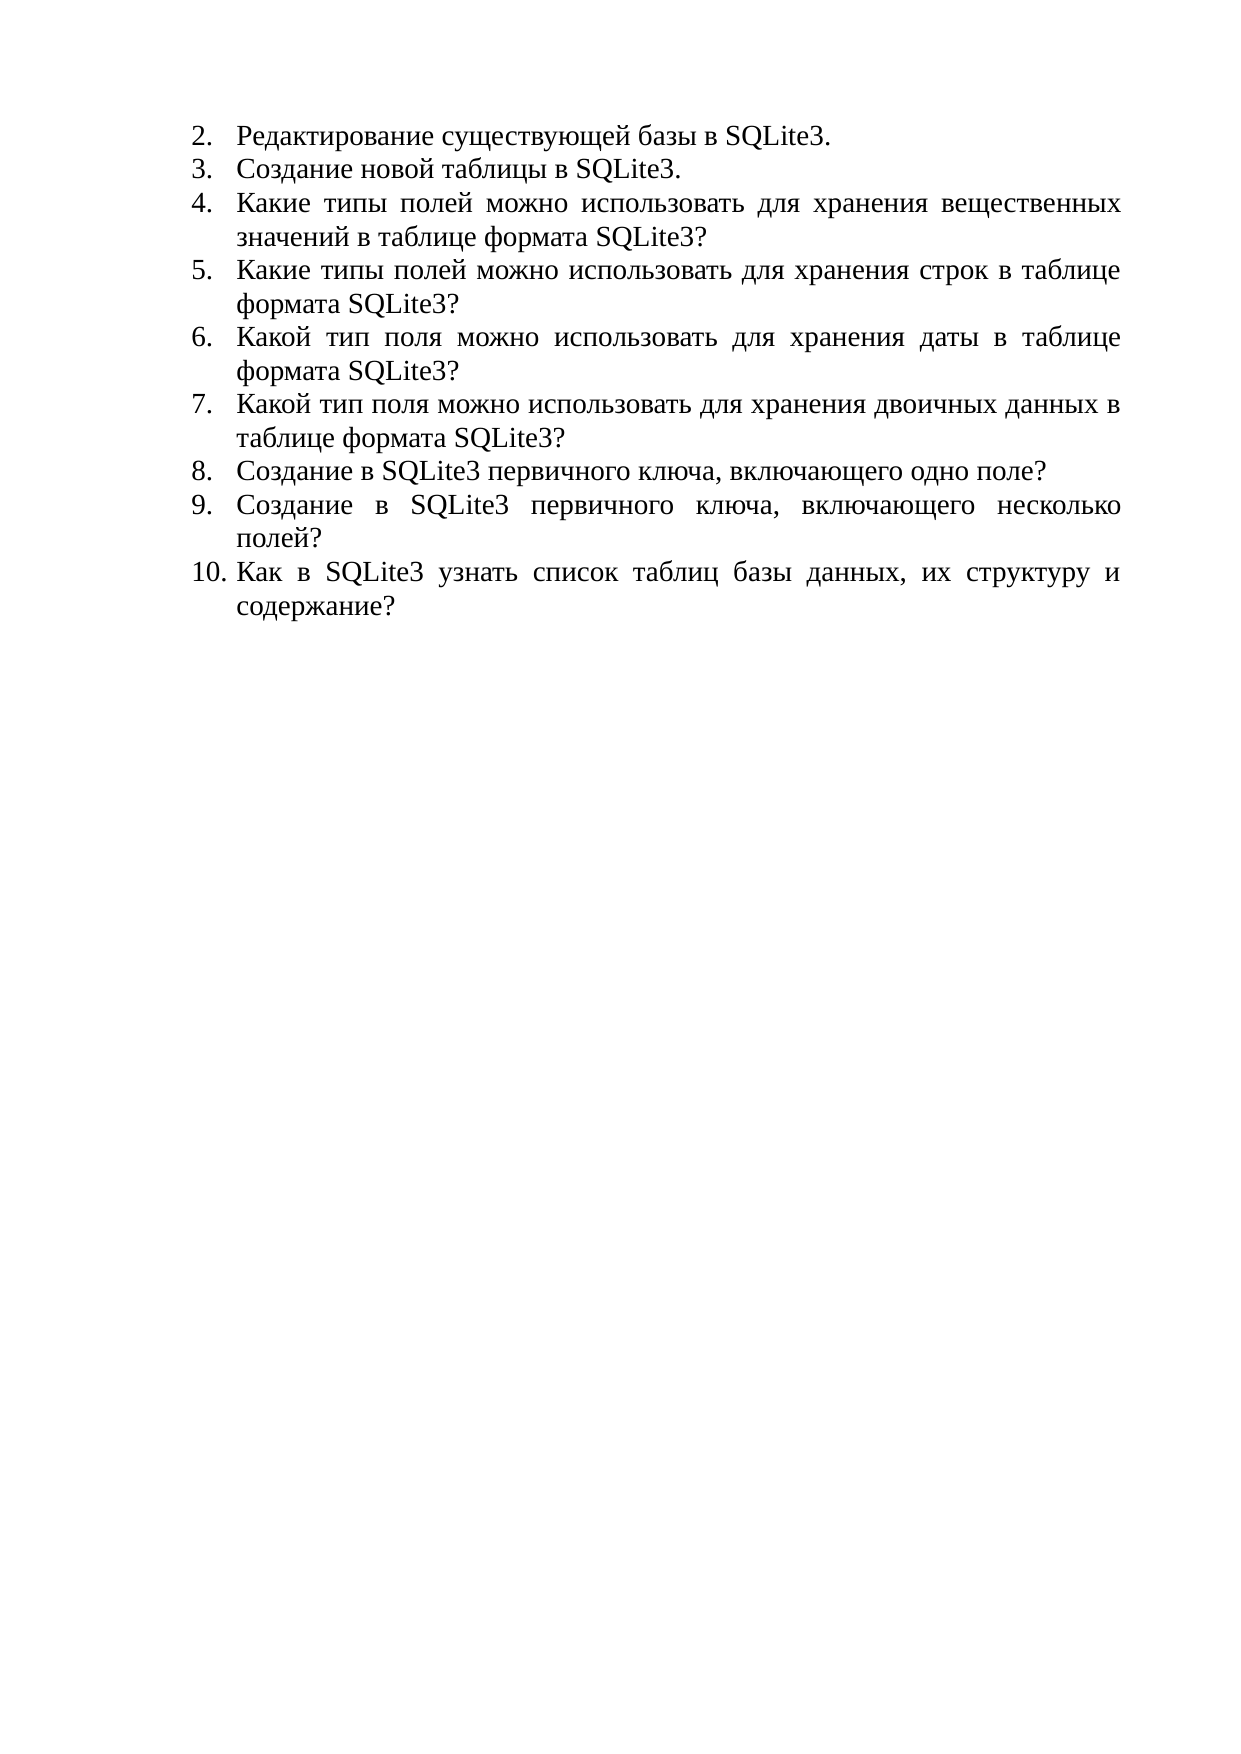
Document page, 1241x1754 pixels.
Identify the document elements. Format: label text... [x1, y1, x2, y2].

list Как в SQLite3 узнать список таблиц базы данных, их структуру и содержание? [191, 554, 1122, 621]
list Какие типы полей можно использовать для хранения вещественных значений в таблице формата SQLite3? [191, 185, 1122, 252]
list Какие типы полей можно использовать для хранения строк в таблице формата SQLite3? [191, 252, 1122, 319]
list Создание в SQLite3 первичного ключа, включающего одно поле? [191, 453, 1122, 487]
list Создание в SQLite3 первичного ключа, включающего несколько полей? [191, 487, 1122, 554]
list Редактирование существующей базы в SQLite3. [191, 118, 1122, 152]
list Какой тип поля можно использовать для хранения даты в таблице формата SQLite3? [191, 319, 1122, 386]
list Создание новой таблицы в SQLite3. [191, 152, 1122, 185]
list Какой тип поля можно использовать для хранения двоичных данных в таблице формата SQLite3? [191, 386, 1122, 453]
